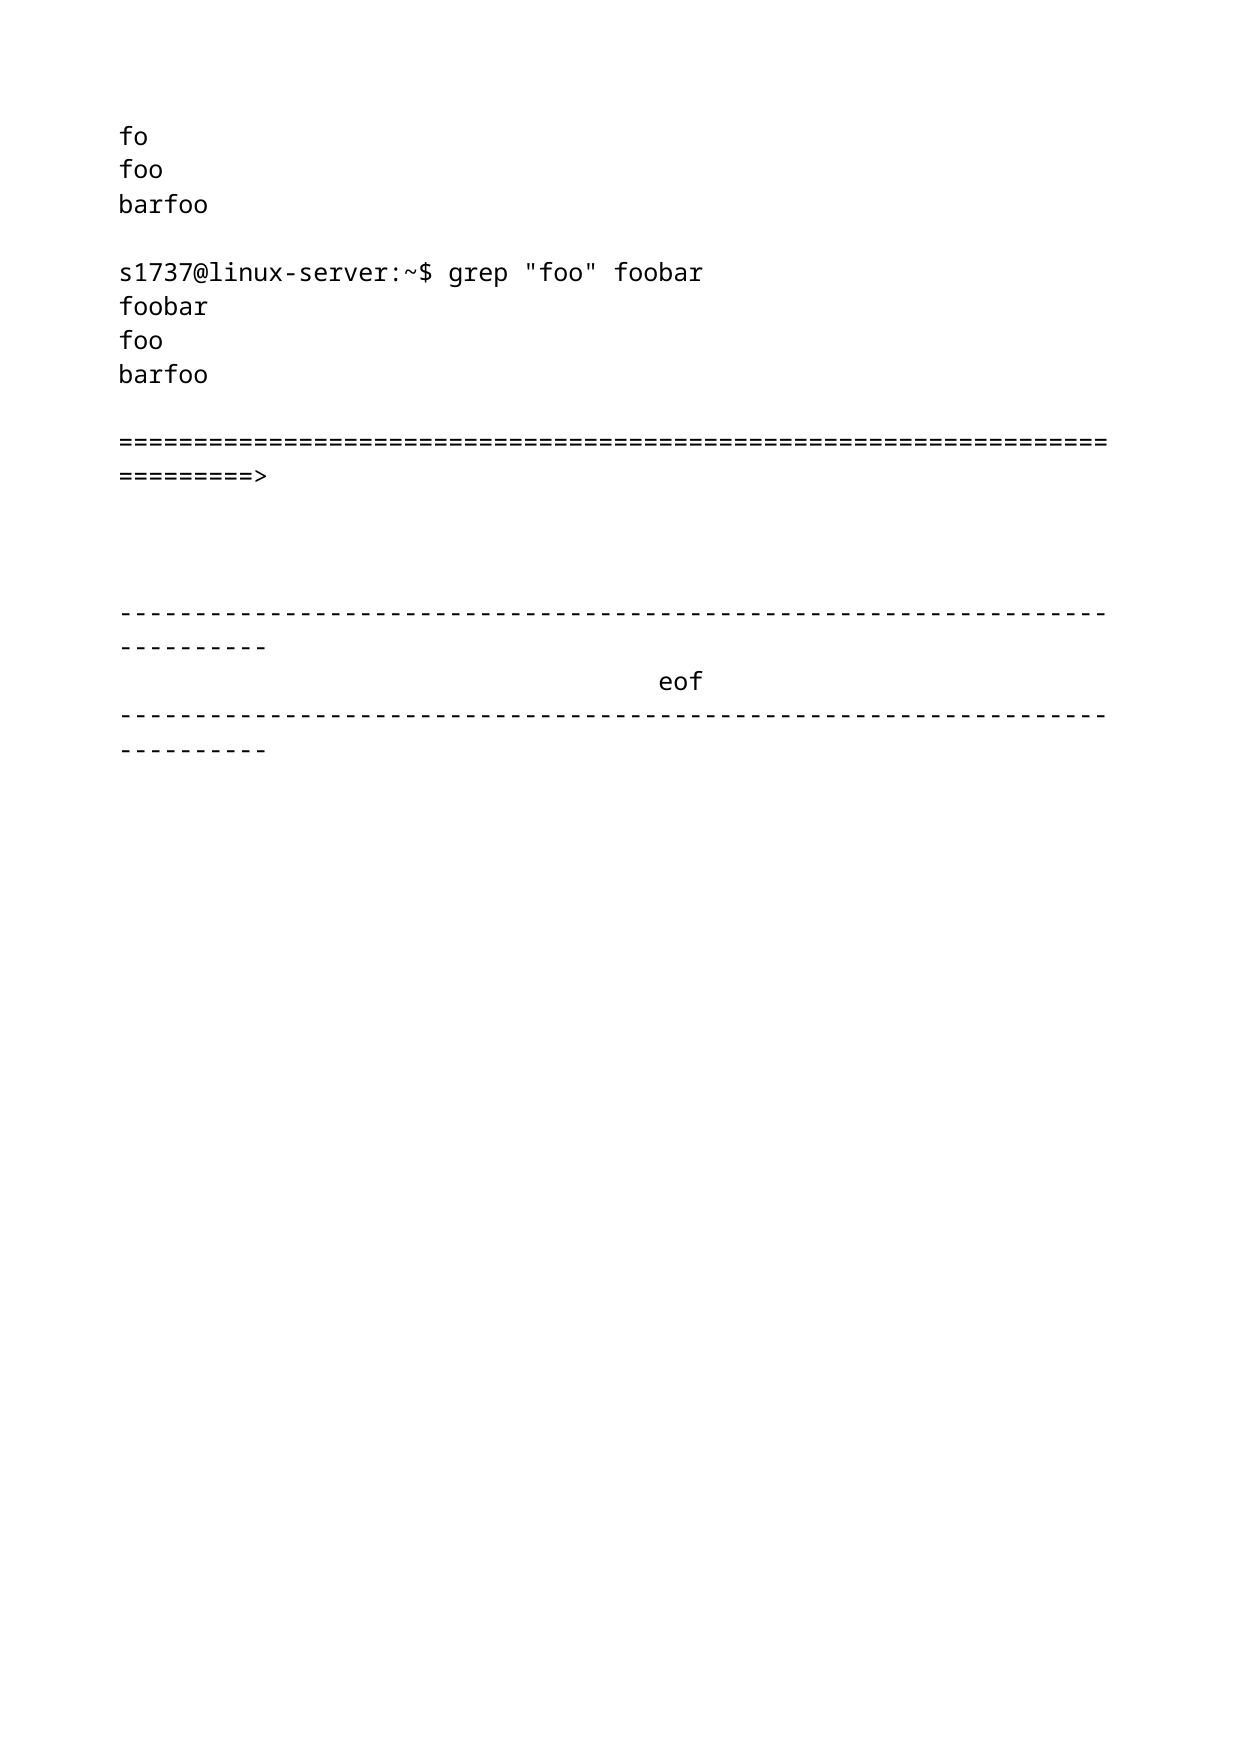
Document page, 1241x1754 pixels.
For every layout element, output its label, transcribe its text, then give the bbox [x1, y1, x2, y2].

text barfoo [118, 357, 1122, 391]
text foo [118, 322, 1122, 357]
text barfoo [118, 186, 1122, 220]
text s1737@linux-server:~$ grep "foo" foobar [118, 254, 1122, 288]
text fo [118, 118, 1122, 152]
text ---------------------------------------------------------------------------- [118, 697, 1122, 765]
text eof [118, 663, 1122, 697]
text ===========================================================================> [118, 425, 1122, 493]
text foobar [118, 288, 1122, 322]
text foo [118, 152, 1122, 186]
text ---------------------------------------------------------------------------- [118, 595, 1122, 663]
